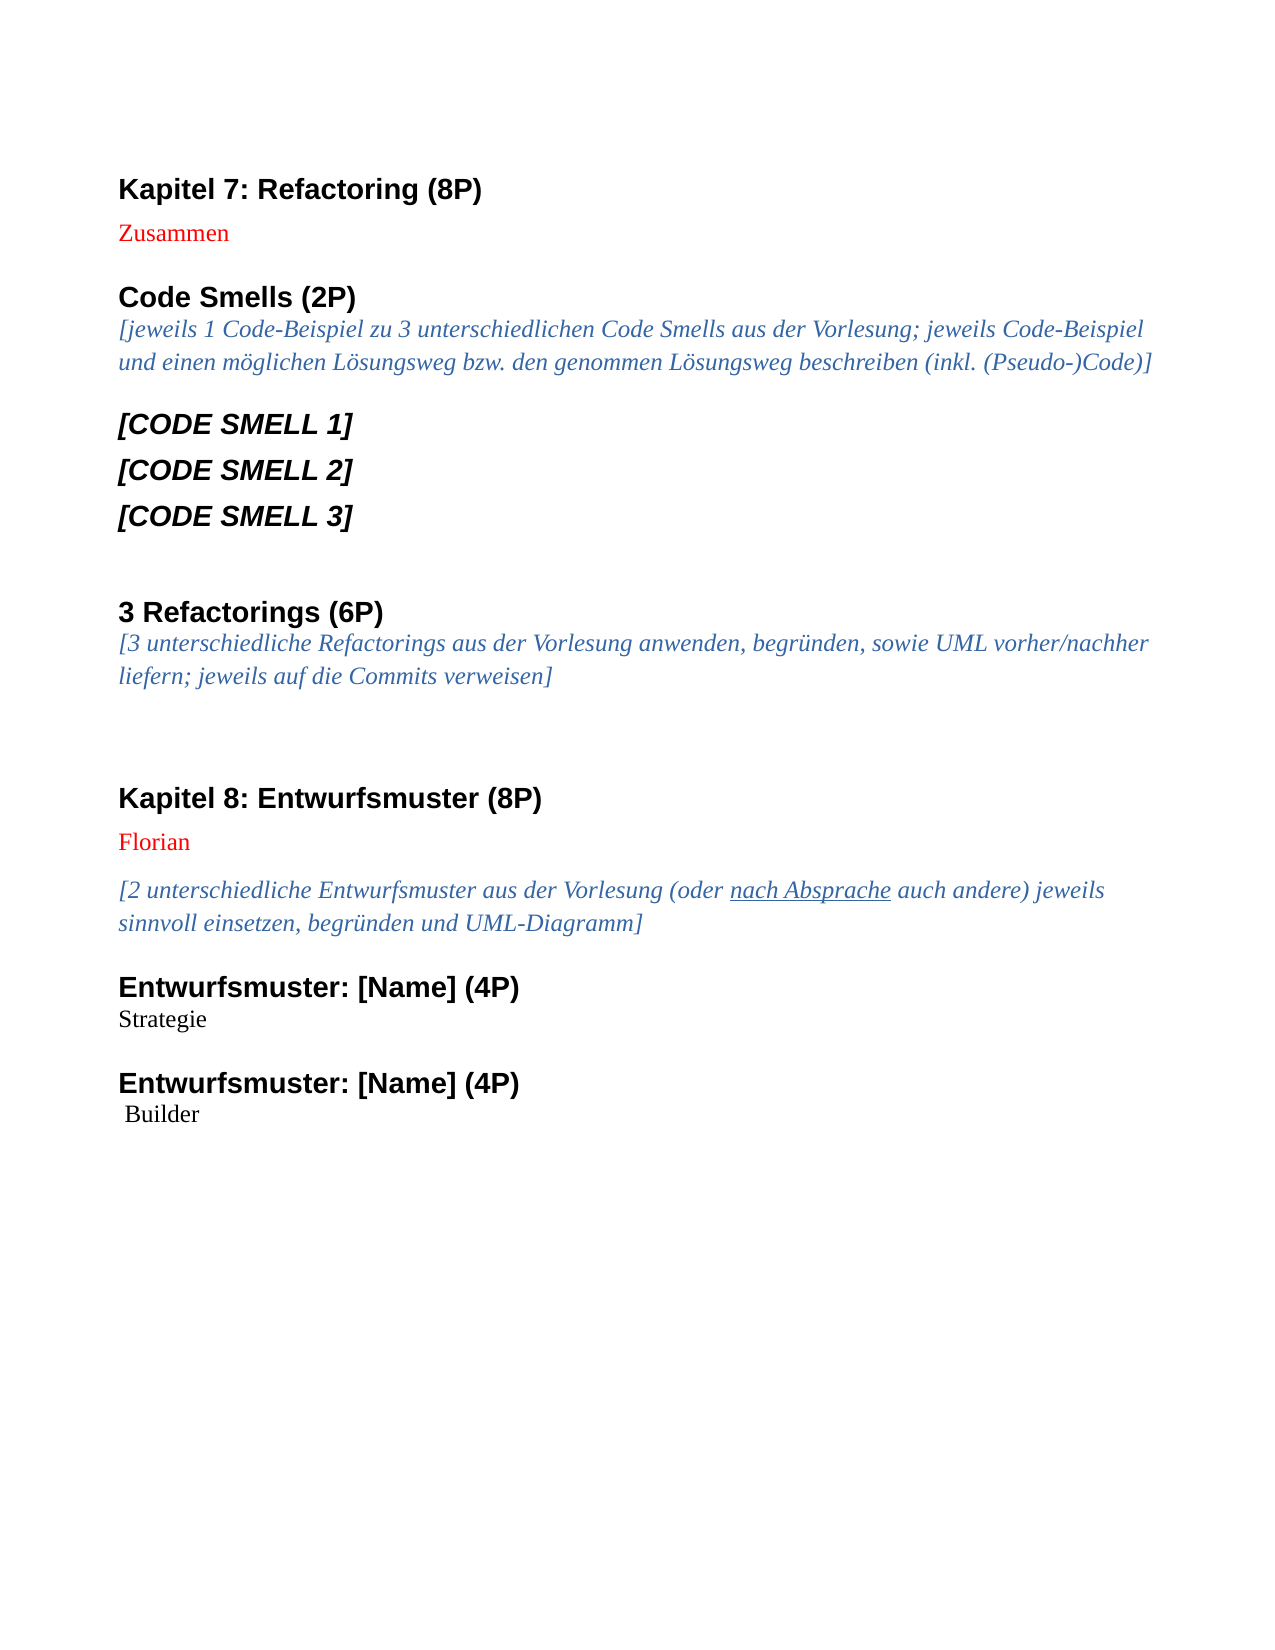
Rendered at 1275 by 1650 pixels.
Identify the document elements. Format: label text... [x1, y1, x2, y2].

subtitle Entwurfsmuster: [Name] (4P) [118, 970, 1157, 1004]
text Builder [118, 1099, 1157, 1128]
subtitle Code Smells (2P) [118, 280, 1157, 314]
subtitle [CODE SMELL 3] [118, 499, 1157, 532]
subtitle Kapitel 8: Entwurfsmuster (8P) [118, 781, 1157, 815]
subtitle Kapitel 7: Refactoring (8P) [118, 172, 1157, 205]
subtitle 3 Refactorings (6P) [118, 594, 1157, 628]
text Zusammen [118, 218, 1157, 247]
text Florian [118, 827, 1157, 856]
text [jeweils 1 Code-Beispiel zu 3 unterschiedlichen Code Smells aus der Vorlesung; jeweils Code-Beispiel und einen möglichen Lösungsweg bzw. den genommen Lösungsweg beschreiben (inkl. (Pseudo-)Code)] [118, 314, 1157, 375]
subtitle Entwurfsmuster: [Name] (4P) [118, 1066, 1157, 1099]
text [2 unterschiedliche Entwurfsmuster aus der Vorlesung (oder nach Absprache auch andere) jeweils sinnvoll einsetzen, begründen und UML-Diagramm] [118, 875, 1157, 937]
text [3 unterschiedliche Refactorings aus der Vorlesung anwenden, begründen, sowie UML vorher/nachher liefern; jeweils auf die Commits verweisen] [118, 628, 1157, 690]
text Strategie [118, 1004, 1157, 1032]
subtitle [CODE SMELL 1] [118, 407, 1157, 440]
subtitle [CODE SMELL 2] [118, 453, 1157, 486]
